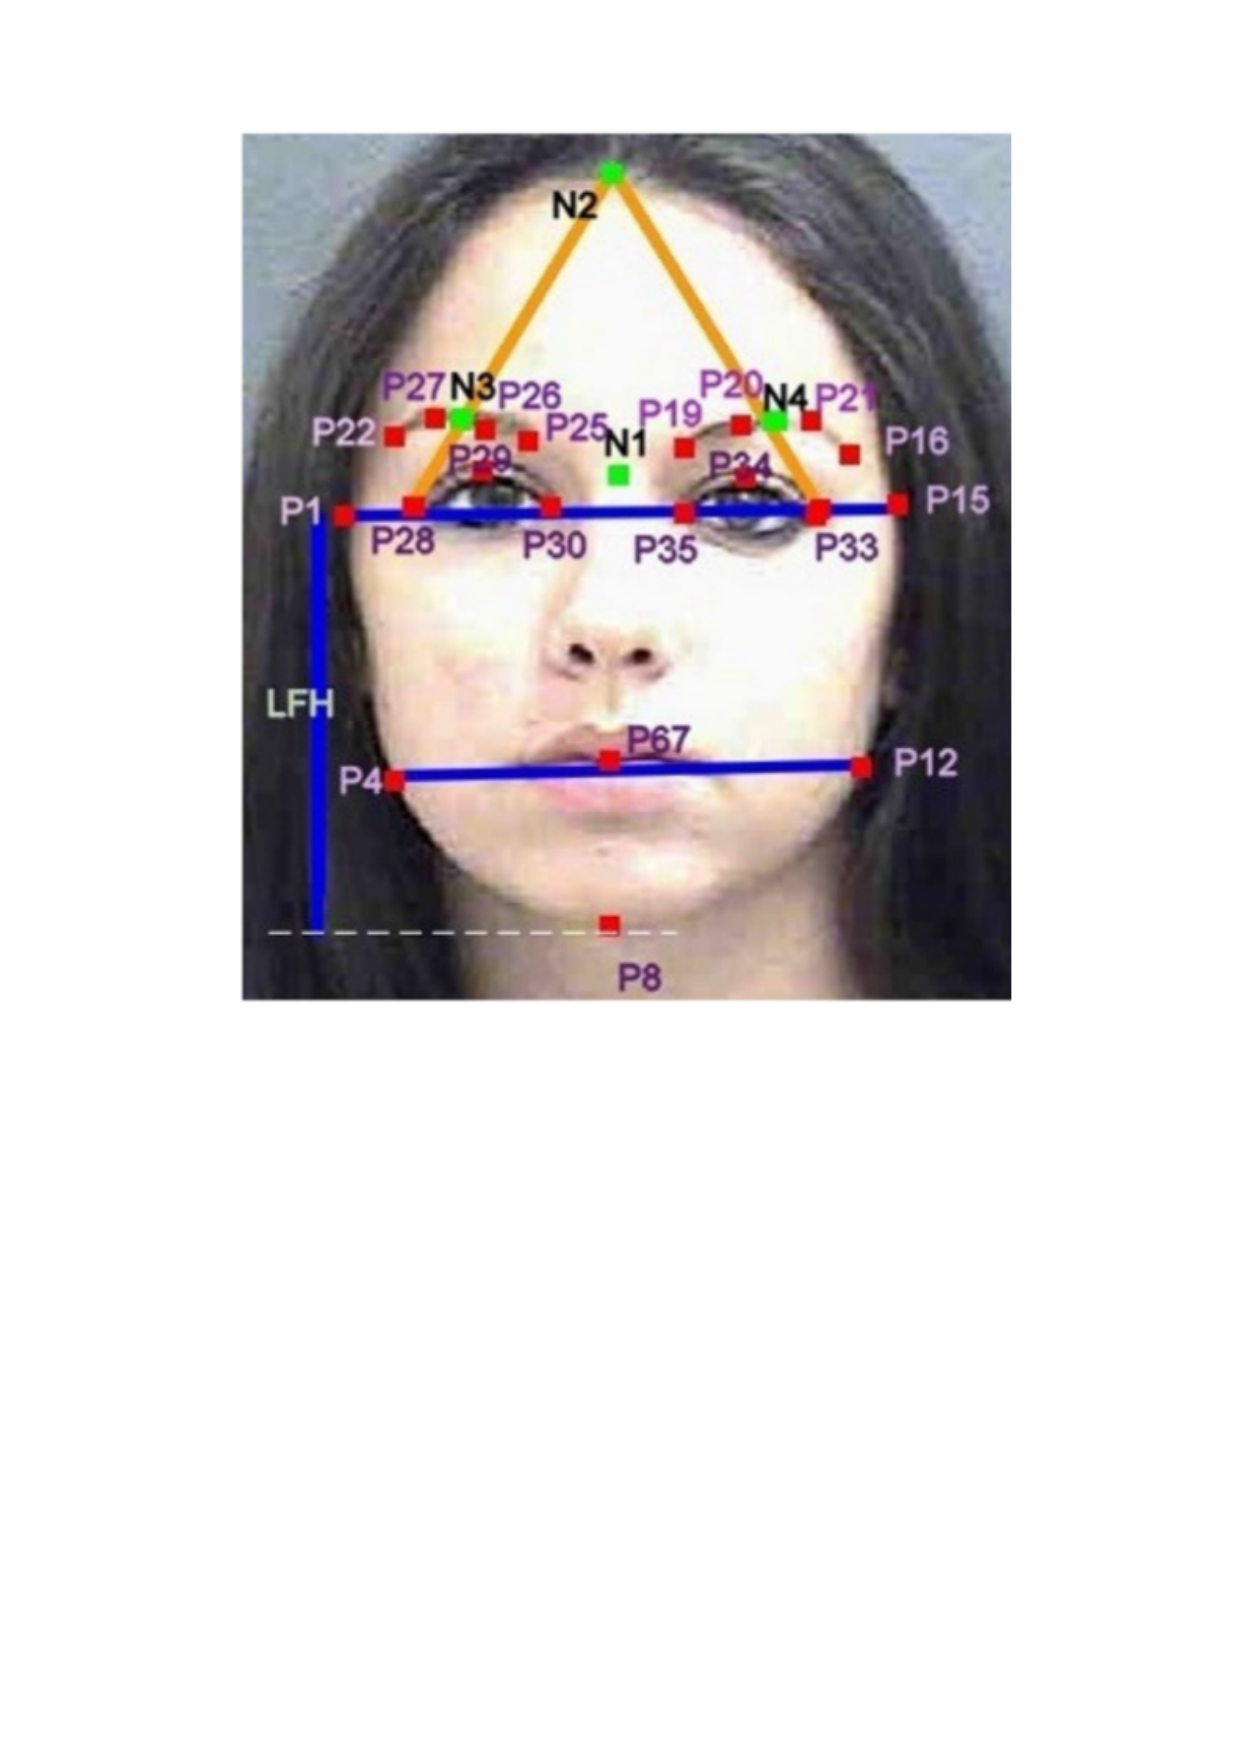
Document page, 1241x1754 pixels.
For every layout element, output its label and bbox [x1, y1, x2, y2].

picture [228, 118, 1012, 1025]
